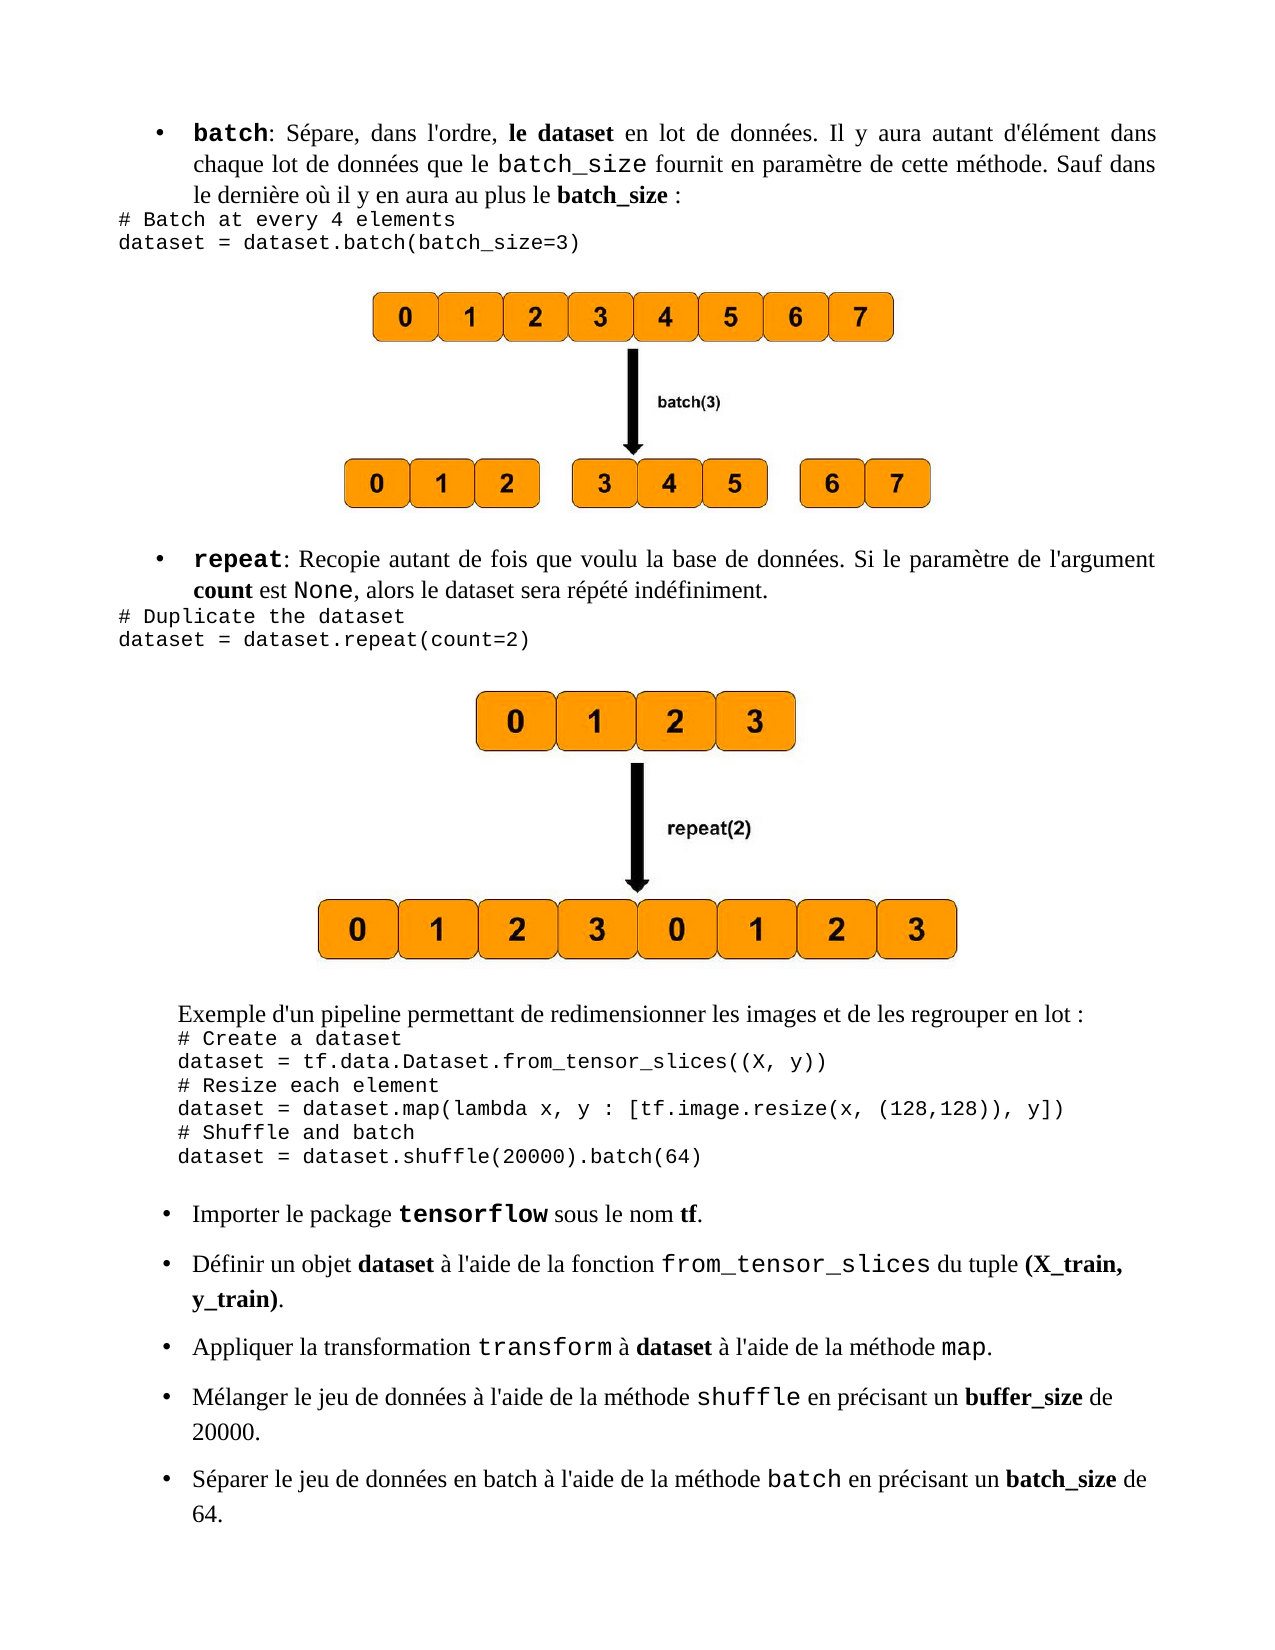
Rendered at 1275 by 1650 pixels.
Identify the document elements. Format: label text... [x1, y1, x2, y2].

text # Resize each element [177, 1075, 1098, 1098]
text dataset = dataset.repeat(count=2) [118, 629, 1157, 653]
text # Shuffle and batch [177, 1122, 1098, 1146]
text dataset = dataset.batch(batch_size=3) [118, 232, 1157, 256]
list Séparer le jeu de données en batch à l'aide de la méthode batch en précisant un batch_size de 64. [162, 1464, 1157, 1528]
text dataset = tf.data.Dataset.from_tensor_slices((X, y)) [177, 1051, 1098, 1075]
text dataset = dataset.shuffle(20000).batch(64) [177, 1146, 1098, 1169]
text # Duplicate the dataset [118, 606, 1157, 629]
list Mélanger le jeu de données à l'aide de la méthode shuffle en précisant un buffer_size de 20000. [162, 1382, 1157, 1445]
text # Create a dataset [177, 1027, 1098, 1051]
text Exemple d'un pipeline permettant de redimensionner les images et de les regrouper en lot : [177, 999, 1098, 1027]
text # Batch at every 4 elements [118, 208, 1157, 232]
list batch: Sépare, dans l'ordre, le dataset en lot de données. Il y aura autant d'élément dans chaque lot de données que le batch_size fournit en paramètre de cette méthode. Sauf dans le dernière où il y en aura au plus le batch_size : [156, 118, 1157, 208]
list Appliquer la transformation transform à dataset à l'aide de la méthode map. [162, 1332, 1157, 1362]
list Importer le package tensorflow sous le nom tf. [162, 1199, 1157, 1230]
text dataset = dataset.map(lambda x, y : [tf.image.resize(x, (128,128)), y]) [177, 1098, 1098, 1122]
picture [338, 285, 937, 513]
picture [316, 682, 959, 969]
list Définir un objet dataset à l'aide de la fonction from_tensor_slices du tuple (X_train, y_train). [162, 1249, 1157, 1313]
list repeat: Recopie autant de fois que voulu la base de données. Si le paramètre de l'argument count est None, alors le dataset sera répété indéfiniment. [156, 544, 1157, 606]
